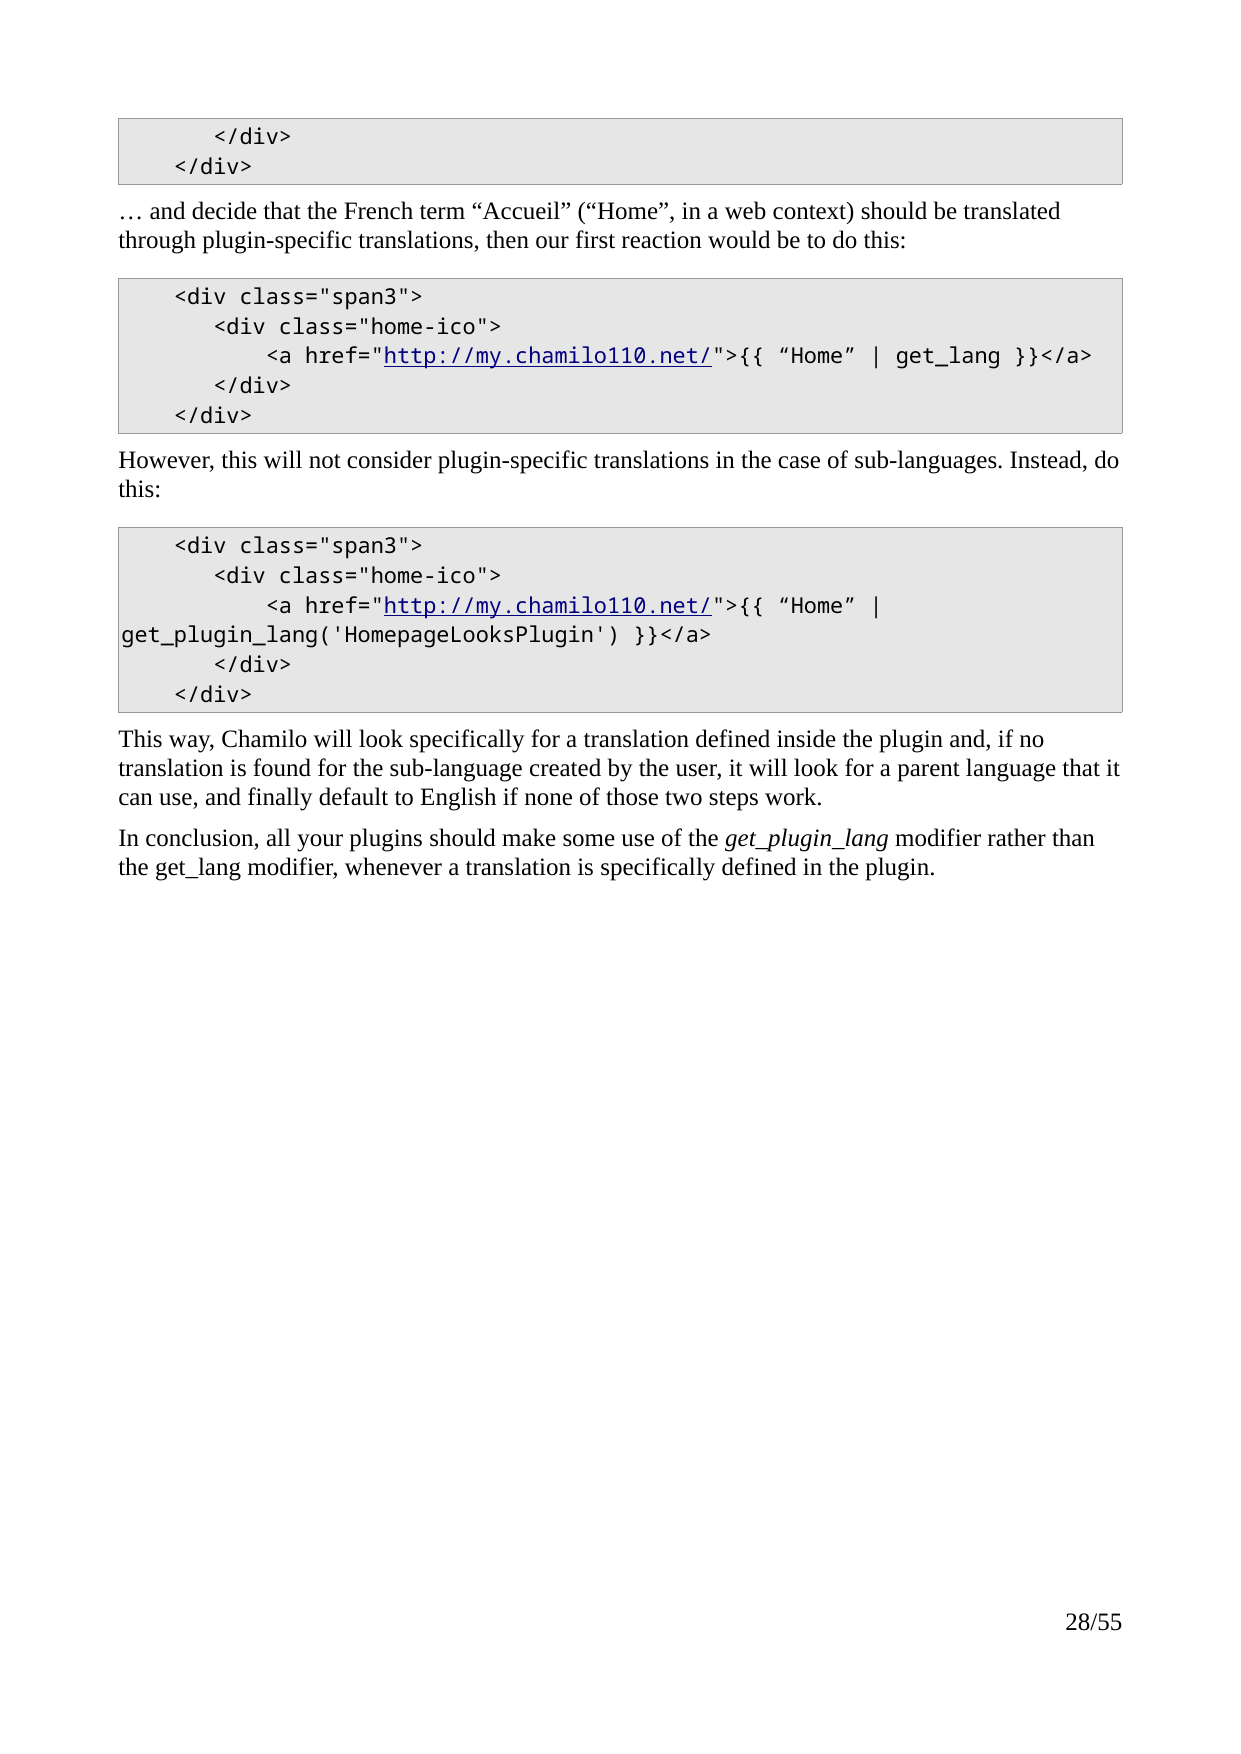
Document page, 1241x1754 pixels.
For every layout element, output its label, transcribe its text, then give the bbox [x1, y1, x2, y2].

text In conclusion, all your plugins should make some use of the get_plugin_lang modifier rather than the get_lang modifier, whenever a translation is specifically defined in the plugin. [118, 823, 1122, 881]
text <div class="span3"> <div class="home-ico"> <a href="http://my.chamilo110.net/">{{ “Home” | get_lang }}</a> </div> </div> [119, 279, 1122, 433]
text </div> </div> [119, 119, 1122, 184]
text … and decide that the French term “Accueil” (“Home”, in a web context) should be translated through plugin-specific translations, then our first reaction would be to do this: [118, 196, 1122, 254]
text However, this will not consider plugin-specific translations in the case of sub-languages. Instead, do this: [118, 445, 1122, 503]
text <div class="span3"> <div class="home-ico"> <a href="http://my.chamilo110.net/">{{ “Home” | get_plugin_lang('HomepageLooksPlugin') }}</a> </div> </div> [119, 528, 1122, 712]
text This way, Chamilo will look specifically for a translation defined inside the plugin and, if no translation is found for the sub-language created by the user, it will look for a parent language that it can use, and finally default to English if none of those two steps work. [118, 724, 1122, 811]
